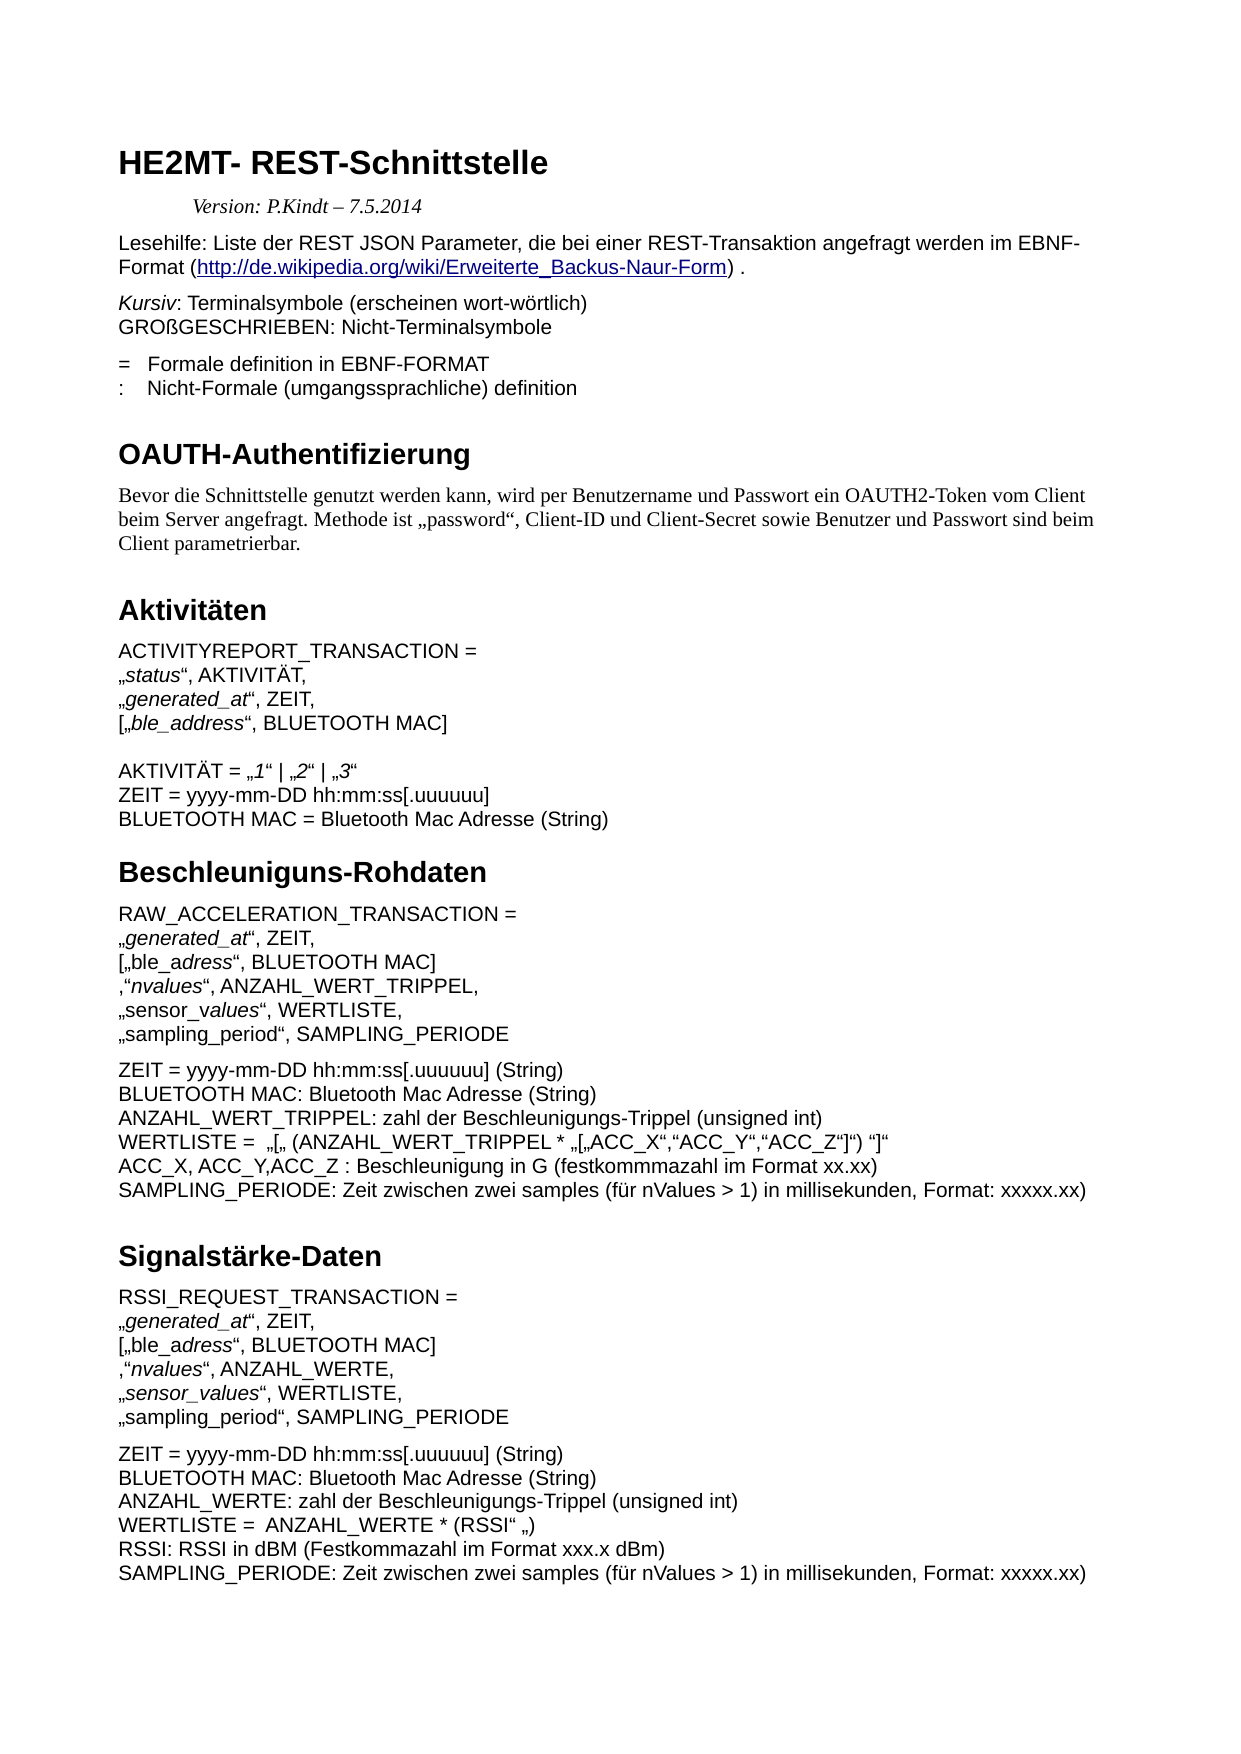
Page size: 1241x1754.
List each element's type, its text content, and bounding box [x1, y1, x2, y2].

text RSSI: RSSI in dBM (Festkommazahl im Format xxx.x dBm) [118, 1537, 1122, 1561]
text „generated_at“, ZEIT, [„ble_adress“, BLUETOOTH MAC] ,“nvalues“, ANZAHL_WERTE, „sensor_values“, WERTLISTE, „sampling_period“, SAMPLING_PERIODE [118, 1309, 1122, 1429]
text = Formale definition in EBNF-FORMAT : Nicht-Formale (umgangssprachliche) definition [118, 352, 1122, 399]
text Lesehilfe: Liste der REST JSON Parameter, die bei einer REST-Transaktion angefragt werden im EBNF-Format (http://de.wikipedia.org/wiki/Erweiterte_Backus-Naur-Form) . [118, 231, 1122, 279]
text BLUETOOTH MAC: Bluetooth Mac Adresse (String) ANZAHL_WERT_TRIPPEL: zahl der Beschleunigungs-Trippel (unsigned int) [118, 1082, 1122, 1130]
text SAMPLING_PERIODE: Zeit zwischen zwei samples (für nValues > 1) in millisekunden, Format: xxxxx.xx) [118, 1178, 1122, 1202]
text SAMPLING_PERIODE: Zeit zwischen zwei samples (für nValues > 1) in millisekunden, Format: xxxxx.xx) [118, 1561, 1122, 1585]
text RAW_ACCELERATION_TRANSACTION = „generated_at“, ZEIT, [„ble_adress“, BLUETOOTH MAC] ,“nvalues“, ANZAHL_WERT_TRIPPEL, „sensor_values“, WERTLISTE, „sampling_period“, SAMPLING_PERIODE [118, 902, 1122, 1045]
text RSSI_REQUEST_TRANSACTION = [118, 1285, 1122, 1309]
text ACTIVITYREPORT_TRANSACTION = [118, 639, 1122, 663]
subtitle Aktivitäten [118, 593, 1122, 626]
text BLUETOOTH MAC = Bluetooth Mac Adresse (String) [118, 807, 1122, 831]
text „generated_at“, ZEIT, [118, 687, 1122, 711]
text ZEIT = yyyy-mm-DD hh:mm:ss[.uuuuuu] (String) [118, 1441, 1122, 1465]
text [„ble_address“, BLUETOOTH MAC] [118, 711, 1122, 759]
text ZEIT = yyyy-mm-DD hh:mm:ss[.uuuuuu] [118, 783, 1122, 807]
text „status“, AKTIVITÄT, [118, 663, 1122, 687]
subtitle Beschleuniguns-Rohdaten [118, 856, 1122, 889]
subtitle OAUTH-Authentifizierung [118, 437, 1122, 471]
text WERTLISTE = „[„ (ANZAHL_WERT_TRIPPEL * „[„ACC_X“,“ACC_Y“,“ACC_Z“]“) “]“ [118, 1130, 1122, 1154]
text ZEIT = yyyy-mm-DD hh:mm:ss[.uuuuuu] (String) [118, 1058, 1122, 1082]
text Kursiv: Terminalsymbole (erscheinen wort-wörtlich) GROßGESCHRIEBEN: Nicht-Terminalsymbole [118, 291, 1122, 339]
text Version: P.Kindt – 7.5.2014 [118, 194, 1122, 218]
subtitle Signalstärke-Daten [118, 1239, 1122, 1273]
text WERTLISTE = ANZAHL_WERTE * (RSSI“ „) [118, 1513, 1122, 1537]
text ACC_X, ACC_Y,ACC_Z : Beschleunigung in G (festkommmazahl im Format xx.xx) [118, 1154, 1122, 1178]
text AKTIVITÄT = „1“ | „2“ | „3“ [118, 759, 1122, 783]
text BLUETOOTH MAC: Bluetooth Mac Adresse (String) ANZAHL_WERTE: zahl der Beschleunigungs-Trippel (unsigned int) [118, 1465, 1122, 1513]
text Bevor die Schnittstelle genutzt werden kann, wird per Benutzername und Passwort ein OAUTH2-Token vom Client beim Server angefragt. Methode ist „password“, Client-ID und Client-Secret sowie Benutzer und Passwort sind beim Client parametrierbar. [118, 483, 1122, 555]
subtitle HE2MT- REST-Schnittstelle [118, 143, 1122, 182]
